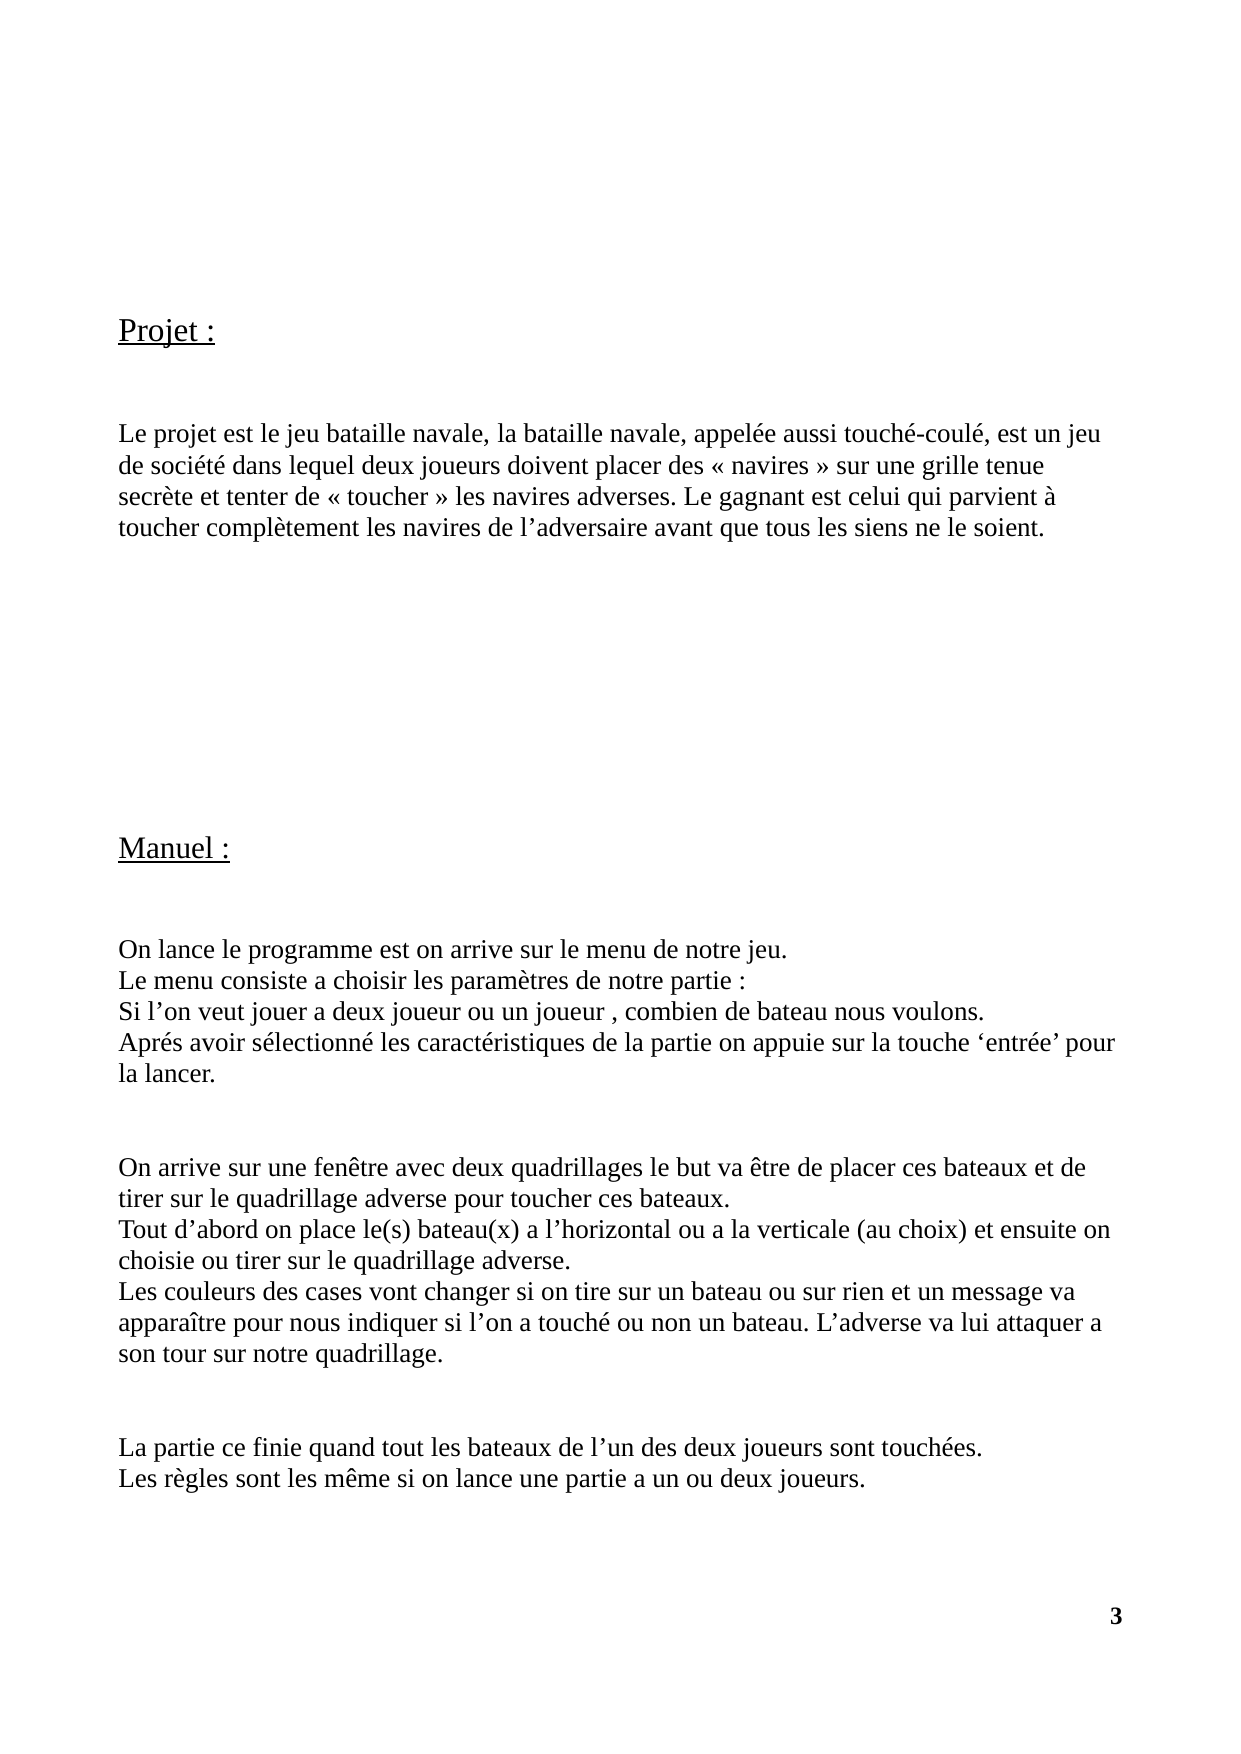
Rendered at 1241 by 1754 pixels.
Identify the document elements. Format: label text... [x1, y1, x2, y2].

text On arrive sur une fenêtre avec deux quadrillages le but va être de placer ces bateaux et de tirer sur le quadrillage adverse pour toucher ces bateaux. [118, 1151, 1122, 1213]
text Si l’on veut jouer a deux joueur ou un joueur , combien de bateau nous voulons. [118, 995, 1122, 1026]
text Aprés avoir sélectionné les caractéristiques de la partie on appuie sur la touche ‘entrée’ pour la lancer. [118, 1026, 1122, 1088]
text Projet : [118, 310, 1122, 348]
text 3 [118, 1601, 1122, 1630]
text Le projet est le jeu bataille navale, la bataille navale, appelée aussi touché-coulé, est un jeu de société dans lequel deux joueurs doivent placer des « navires » sur une grille tenue secrète et tenter de « toucher » les navires adverses. Le gagnant est celui qui parvient à toucher complètement les navires de l’adversaire avant que tous les siens ne le soient. [118, 418, 1122, 542]
text Les règles sont les même si on lance une partie a un ou deux joueurs. [118, 1462, 1122, 1493]
text Tout d’abord on place le(s) bateau(x) a l’horizontal ou a la verticale (au choix) et ensuite on choisie ou tirer sur le quadrillage adverse. [118, 1213, 1122, 1275]
text Les couleurs des cases vont changer si on tire sur un bateau ou sur rien et un message va apparaître pour nous indiquer si l’on a touché ou non un bateau. L’adverse va lui attaquer a son tour sur notre quadrillage. [118, 1275, 1122, 1369]
text Manuel : [118, 830, 1122, 866]
text On lance le programme est on arrive sur le menu de notre jeu. [118, 933, 1122, 964]
text La partie ce finie quand tout les bateaux de l’un des deux joueurs sont touchées. [118, 1431, 1122, 1462]
text Le menu consiste a choisir les paramètres de notre partie : [118, 964, 1122, 995]
